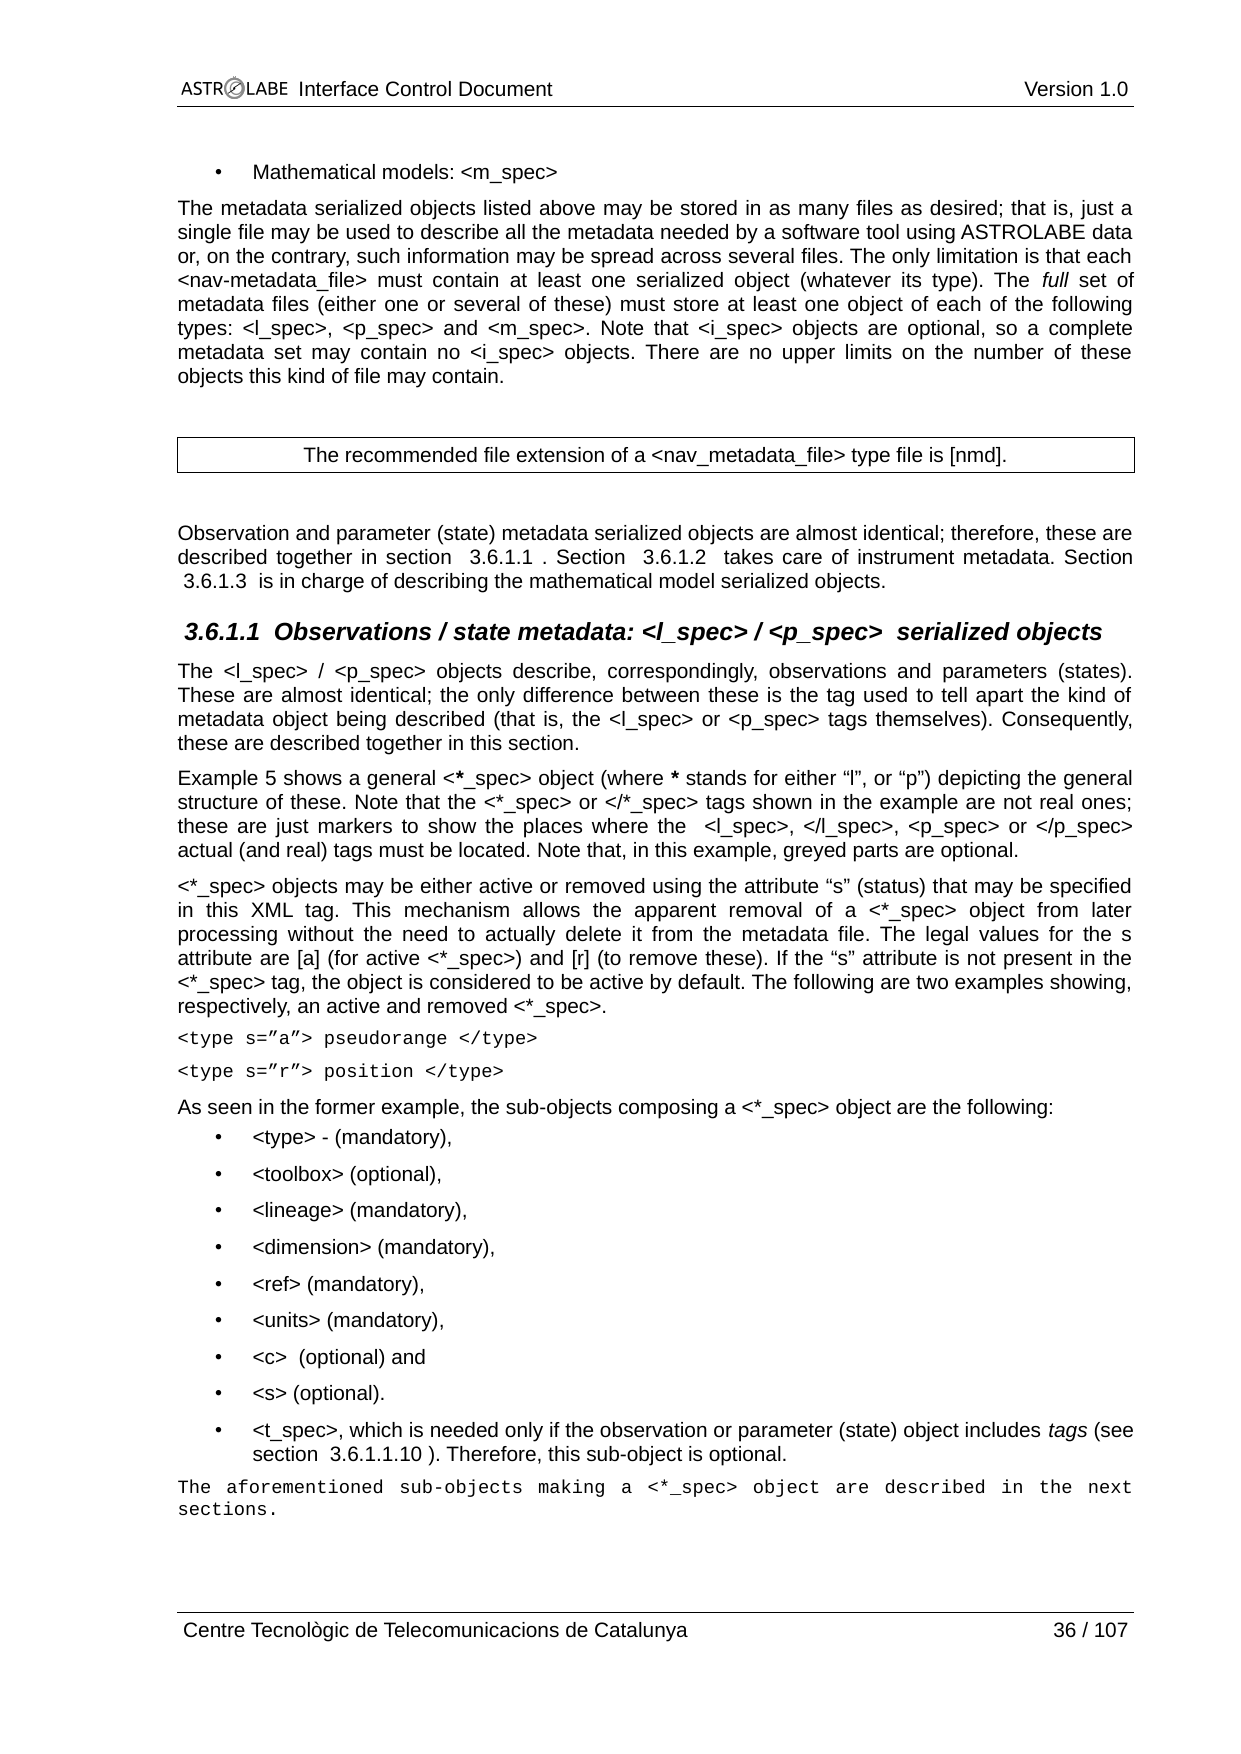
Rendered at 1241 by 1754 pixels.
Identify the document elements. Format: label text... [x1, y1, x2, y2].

list Mathematical models: <m_spec> [215, 160, 1134, 184]
list <toolbox> (optional), [215, 1162, 1134, 1186]
list <type> - (mandatory), [215, 1125, 1134, 1149]
text Observation and parameter (state) metadata serialized objects are almost identical; therefore, these are described together in section 3.6.1.1. Section 3.6.1.2 takes care of instrument metadata. Section 3.6.1.3 is in charge of describing the mathematical model serialized objects. [177, 521, 1134, 592]
list <c> (optional) and [215, 1344, 1134, 1368]
list <s> (optional). [215, 1381, 1134, 1405]
text The <l_spec> / <p_spec> objects describe, correspondingly, observations and parameters (states). These are almost identical; the only difference between these is the tag used to tell apart the kind of metadata object being described (that is, the <l_spec> or <p_spec> tags themselves). Consequently, these are described together in this section. [177, 658, 1134, 754]
text The metadata serialized objects listed above may be stored in as many files as desired; that is, just a single file may be used to describe all the metadata needed by a software tool using ASTROLABE data or, on the contrary, such information may be spread across several files. The only limitation is that each <nav-metadata_file> must contain at least one serialized object (whatever its type). The full set of metadata files (either one or several of these) must store at least one object of each of the following types: <l_spec>, <p_spec> and <m_spec>. Note that <i_spec> objects are optional, so a complete metadata set may contain no <i_spec> objects. There are no upper limits on the number of these objects this kind of file may contain. [177, 196, 1134, 388]
text Example 5 shows a general <*_spec> object (where * stands for either “l”, or “p”) depicting the general structure of these. Note that the <*_spec> or </*_spec> tags shown in the example are not real ones; these are just markers to show the places where the <l_spec>, </l_spec>, <p_spec> or </p_spec> actual (and real) tags must be located. Note that, in this example, greyed parts are optional. [177, 766, 1134, 862]
list <t_spec>, which is needed only if the observation or parameter (state) object includes tags (see section 3.6.1.1.10). Therefore, this sub-object is optional. [215, 1418, 1134, 1466]
text The aforementioned sub-objects making a <*_spec> object are described in the next sections. [177, 1478, 1134, 1521]
table_header The recommended file extension of a <nav_metadata_file> type file is [nmd]. [178, 438, 1134, 472]
list <lineage> (mandatory), [215, 1198, 1134, 1222]
text As seen in the former example, the sub-objects composing a <*_spec> object are the following: [177, 1095, 1134, 1119]
list <ref> (mandatory), [215, 1271, 1134, 1295]
text <type s=”a”> pseudorange </type> [177, 1029, 1134, 1050]
list <units> (mandatory), [215, 1308, 1134, 1332]
picture [181, 76, 288, 99]
subtitle Observations / state metadata: <l_spec> / <p_spec> serialized objects [177, 617, 1134, 646]
text <*_spec> objects may be either active or removed using the attribute “s” (status) that may be specified in this XML tag. This mechanism allows the apparent removal of a <*_spec> object from later processing without the need to actually delete it from the metadata file. The legal values for the s attribute are [a] (for active <*_spec>) and [r] (to remove these). If the “s” attribute is not present in the <*_spec> tag, the object is considered to be active by default. The following are two examples showing, respectively, an active and removed <*_spec>. [177, 874, 1134, 1017]
text <type s=”r”> position </type> [177, 1062, 1134, 1083]
list <dimension> (mandatory), [215, 1235, 1134, 1259]
